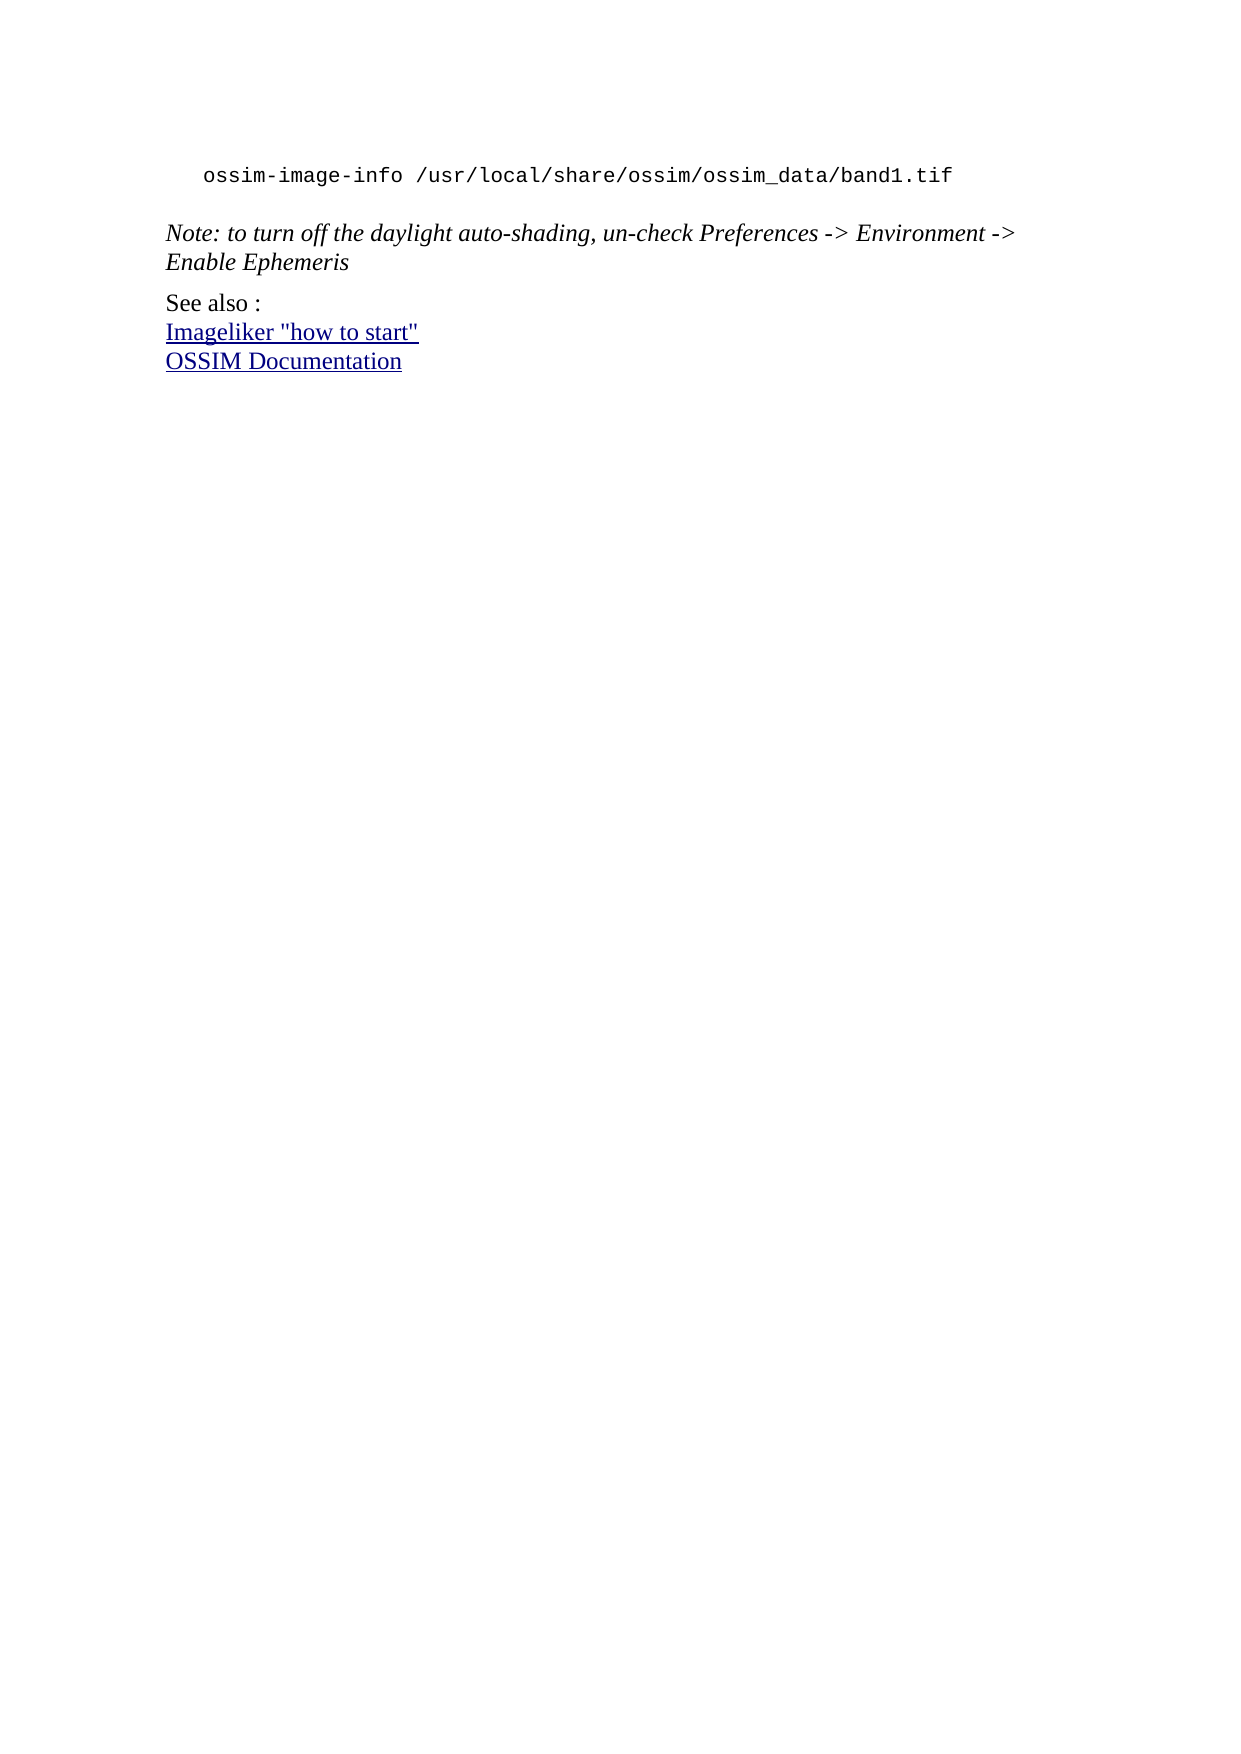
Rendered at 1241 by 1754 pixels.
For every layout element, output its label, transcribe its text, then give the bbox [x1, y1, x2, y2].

text Note: to turn off the daylight auto-shading, un-check Preferences -> Environment -> Enable Ephemeris [165, 218, 1075, 276]
text OSSIM Documentation [165, 346, 1075, 375]
text See also : [165, 288, 1075, 317]
text Imageliker "how to start" [165, 317, 1075, 346]
text ossim-image-info /usr/local/share/ossim/ossim_data/band1.tif [165, 165, 1075, 189]
